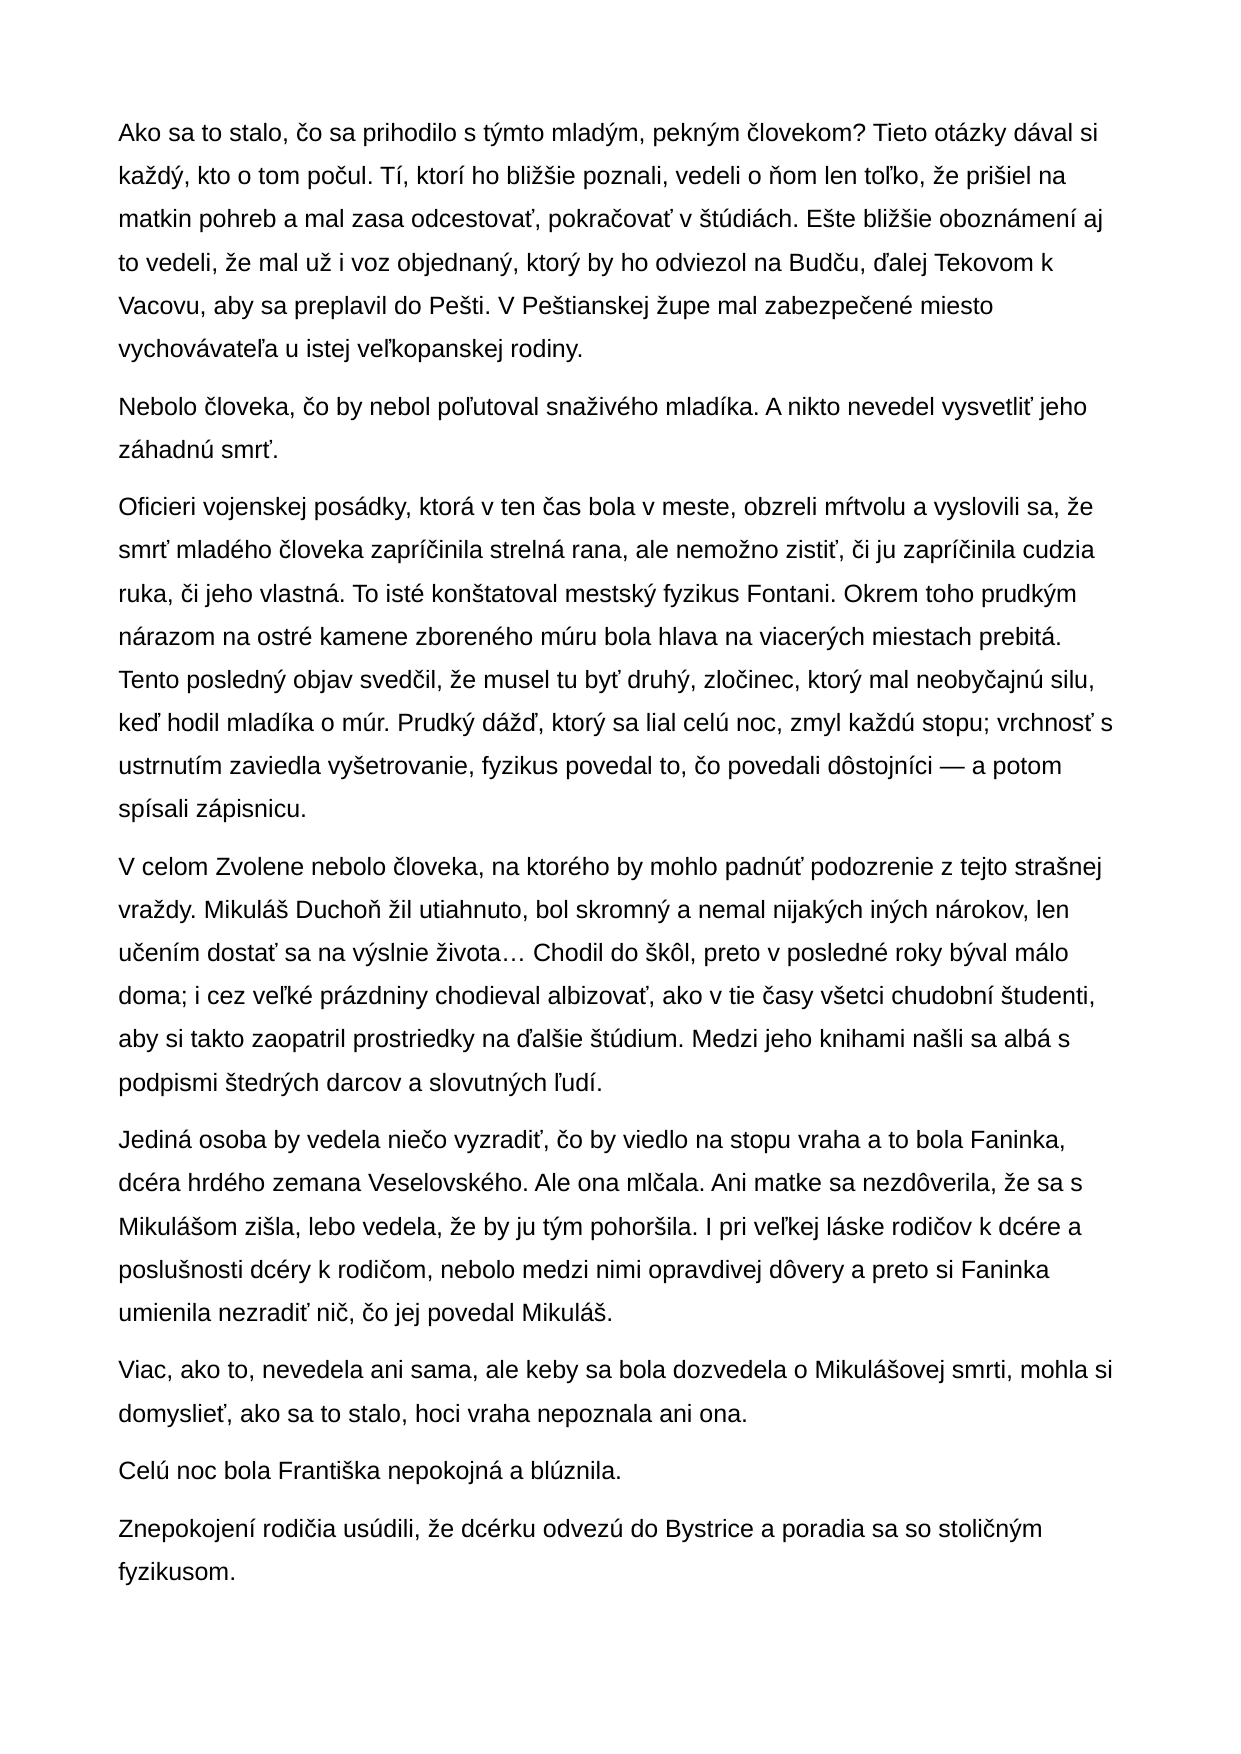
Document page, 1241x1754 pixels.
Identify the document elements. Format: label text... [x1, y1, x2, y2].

text Celú noc bola Františka nepokojná a blúznila. [118, 1456, 1122, 1485]
text V celom Zvolene nebolo človeka, na ktorého by mohlo padnúť podozrenie z tejto strašnej vraždy. Mikuláš Duchoň žil utiahnuto, bol skromný a nemal nijakých iných nárokov, len učením dostať sa na výslnie života… Chodil do škôl, preto v posledné roky býval málo doma; i cez veľké prázdniny chodieval albizovať, ako v tie časy všetci chudobní študenti, aby si takto zaopatril prostriedky na ďalšie štúdium. Medzi jeho knihami našli sa albá s podpismi štedrých darcov a slovutných ľudí. [118, 852, 1122, 1096]
text Oficieri vojenskej posádky, ktorá v ten čas bola v meste, obzreli mŕtvolu a vyslovili sa, že smrť mladého človeka zapríčinila strelná rana, ale nemožno zistiť, či ju zapríčinila cudzia ruka, či jeho vlastná. To isté konštatoval mestský fyzikus Fontani. Okrem toho prudkým nárazom na ostré kamene zboreného múru bola hlava na viacerých miestach prebitá. Tento posledný objav svedčil, že musel tu byť druhý, zločinec, ktorý mal neobyčajnú silu, keď hodil mladíka o múr. Prudký dážď, ktorý sa lial celú noc, zmyl každú stopu; vrchnosť s ustrnutím zaviedla vyšetrovanie, fyzikus povedal to, čo povedali dôstojníci — a potom spísali zápisnicu. [118, 492, 1122, 823]
text Ako sa to stalo, čo sa prihodilo s týmto mladým, pekným človekom? Tieto otázky dával si každý, kto o tom počul. Tí, ktorí ho bližšie poznali, vedeli o ňom len toľko, že prišiel na matkin pohreb a mal zasa odcestovať, pokračovať v štúdiách. Ešte bližšie oboznámení aj to vedeli, že mal už i voz objednaný, ktorý by ho odviezol na Budču, ďalej Tekovom k Vacovu, aby sa preplavil do Pešti. V Peštianskej župe mal zabezpečené miesto vychovávateľa u istej veľkopanskej rodiny. [118, 118, 1122, 362]
text Jediná osoba by vedela niečo vyzradiť, čo by viedlo na stopu vraha a to bola Faninka, dcéra hrdého zemana Veselovského. Ale ona mlčala. Ani matke sa nezdôverila, že sa s Mikulášom zišla, lebo vedela, že by ju tým pohoršila. I pri veľkej láske rodičov k dcére a poslušnosti dcéry k rodičom, nebolo medzi nimi opravdivej dôvery a preto si Faninka umienila nezradiť nič, čo jej povedal Mikuláš. [118, 1125, 1122, 1326]
text Znepokojení rodičia usúdili, že dcérku odvezú do Bystrice a poradia sa so stoličným fyzikusom. [118, 1514, 1122, 1586]
text Nebolo človeka, čo by nebol poľutoval snaživého mladíka. A nikto nevedel vysvetliť jeho záhadnú smrť. [118, 391, 1122, 463]
text Viac, ako to, nevedela ani sama, ale keby sa bola dozvedela o Mikulášovej smrti, mohla si domyslieť, ako sa to stalo, hoci vraha nepoznala ani ona. [118, 1355, 1122, 1427]
